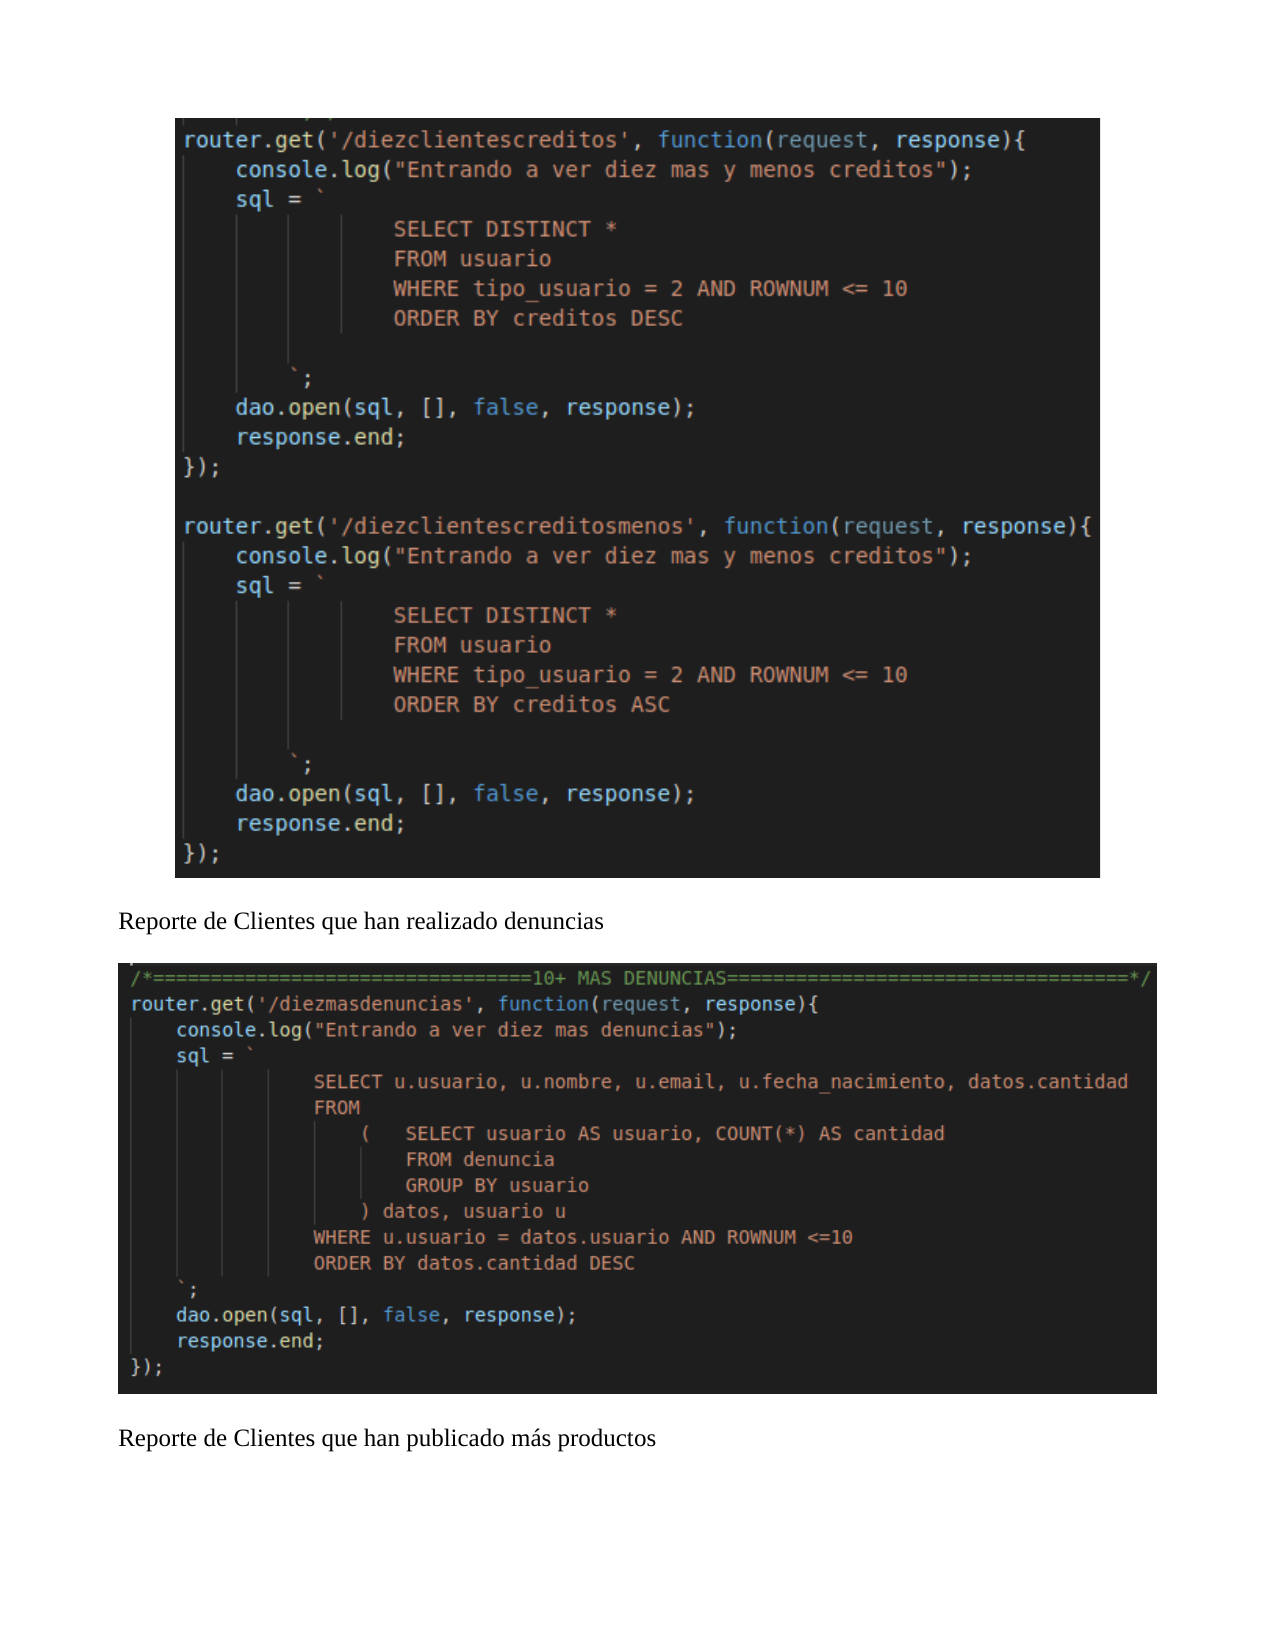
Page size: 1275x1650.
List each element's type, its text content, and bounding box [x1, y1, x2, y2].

picture [118, 963, 1157, 1394]
text Reporte de Clientes que han publicado más productos [118, 1394, 1157, 1451]
text Reporte de Clientes que han realizado denuncias [118, 118, 1157, 935]
picture [175, 118, 1100, 878]
